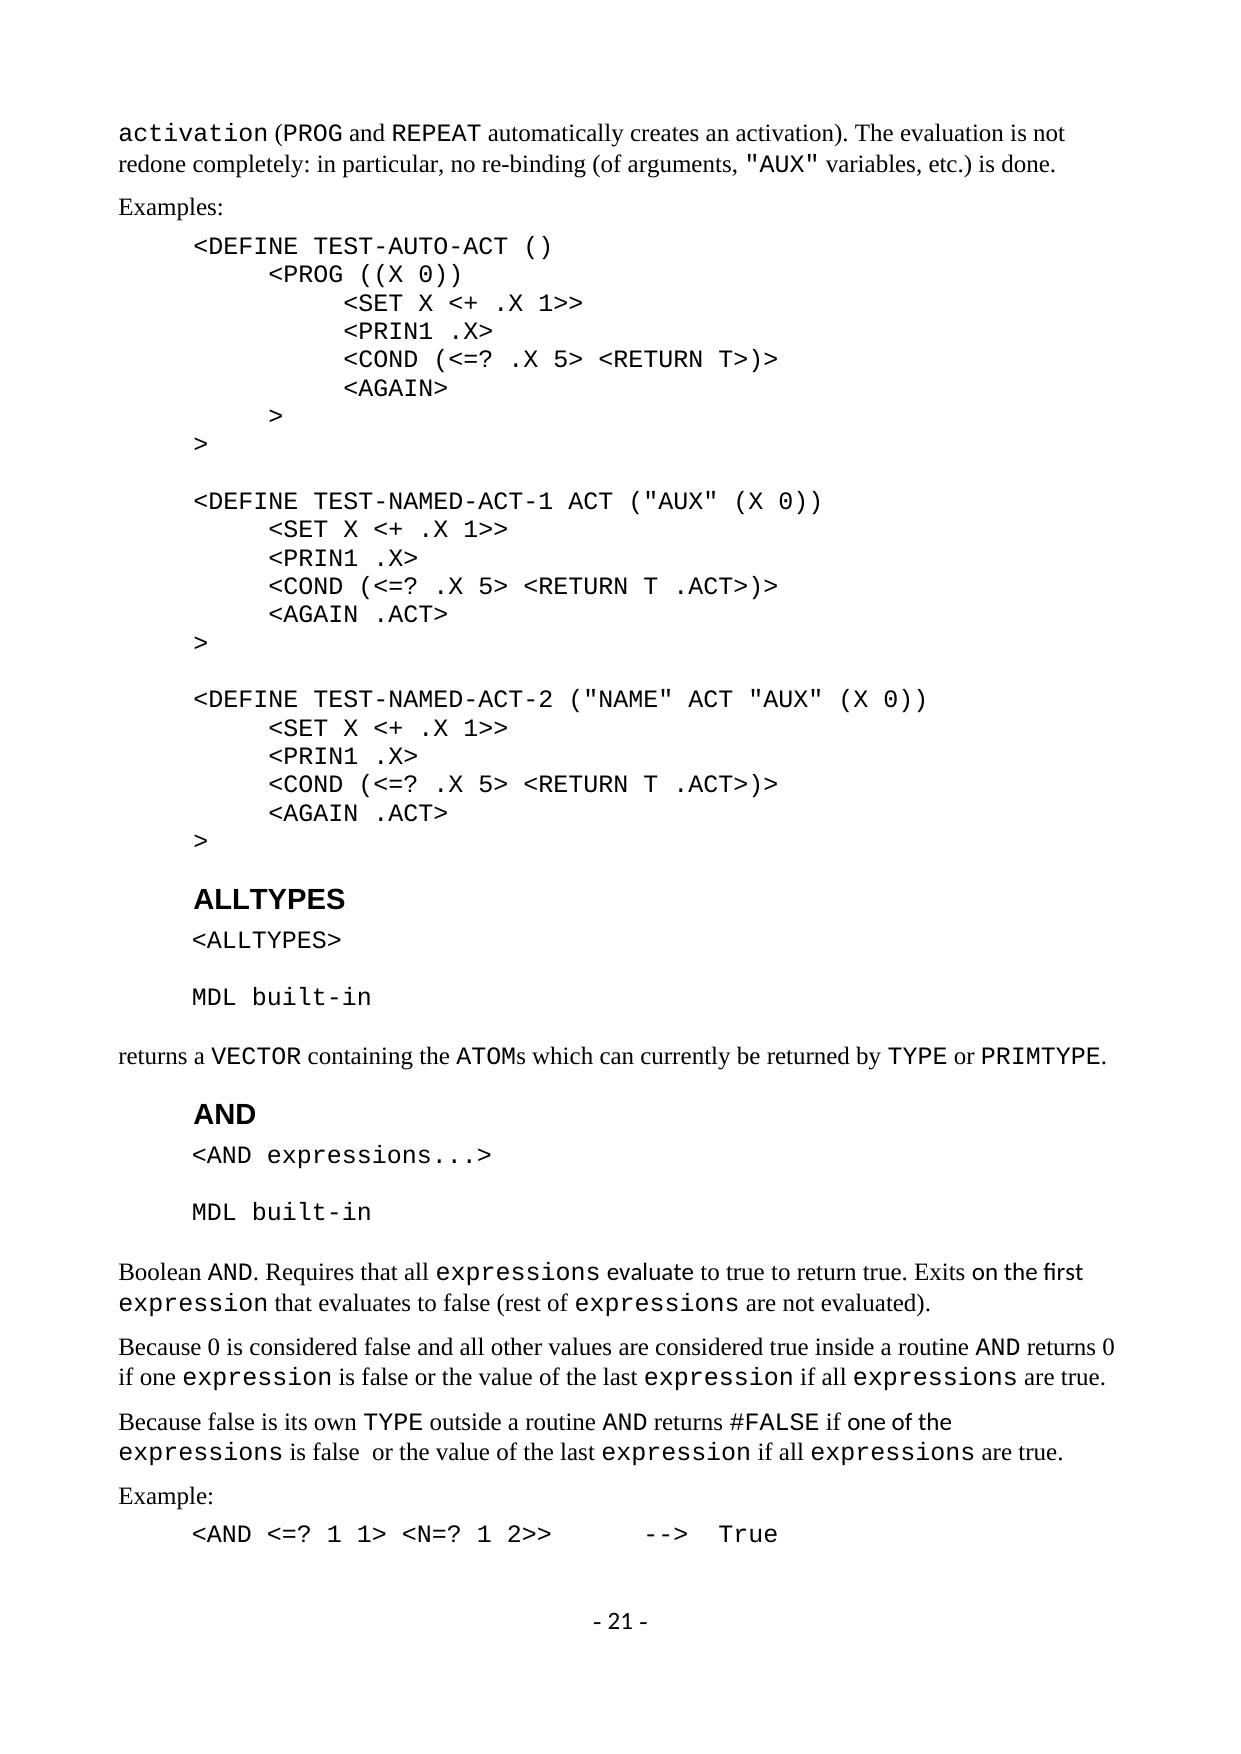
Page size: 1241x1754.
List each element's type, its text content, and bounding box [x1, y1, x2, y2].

text Because false is its own TYPE outside a routine AND returns #FALSE if one of the expressions is false or the value of the last expression if all expressions are true. [118, 1406, 1122, 1468]
text <AND expressions...> [192, 1143, 1122, 1171]
text <AND <=? 1 1> <N=? 1 2>> --> True [192, 1522, 1122, 1550]
subtitle ALLTYPES [118, 882, 1122, 915]
text Boolean AND. Requires that all expressions evaluate to true to return true. Exits on the first expression that evaluates to false (rest of expressions are not evaluated). [118, 1256, 1122, 1319]
text Example: [118, 1481, 1122, 1509]
subtitle AND [118, 1097, 1122, 1131]
text MDL built-in [192, 984, 1122, 1013]
text <DEFINE TEST-AUTO-ACT () <PROG ((X 0)) <SET X <+ .X 1>> <PRIN1 .X> <COND (<=? .X 5> <RETURN T>)> <AGAIN> > > <DEFINE TEST-NAMED-ACT-1 ACT ("AUX" (X 0)) <SET X <+ .X 1>> <PRIN1 .X> <COND (<=? .X 5> <RETURN T .ACT>)> <AGAIN .ACT> > <DEFINE TEST-NAMED-ACT-2 ("NAME" ACT "AUX" (X 0)) <SET X <+ .X 1>> <PRIN1 .X> <COND (<=? .X 5> <RETURN T .ACT>)> <AGAIN .ACT> > [193, 233, 1122, 857]
text returns a VECTOR containing the ATOMs which can currently be returned by TYPE or PRIMTYPE. [118, 1041, 1122, 1072]
text Examples: [118, 192, 1122, 221]
text <ALLTYPES> [192, 928, 1122, 956]
text Because 0 is considered false and all other values are considered true inside a routine AND returns 0 if one expression is false or the value of the last expression if all expressions are true. [118, 1332, 1122, 1393]
text MDL built-in [192, 1200, 1122, 1228]
text activation (PROG and REPEAT automatically creates an activation). The evaluation is not redone completely: in particular, no re-binding (of arguments, "AUX" variables, etc.) is done. [118, 118, 1122, 180]
